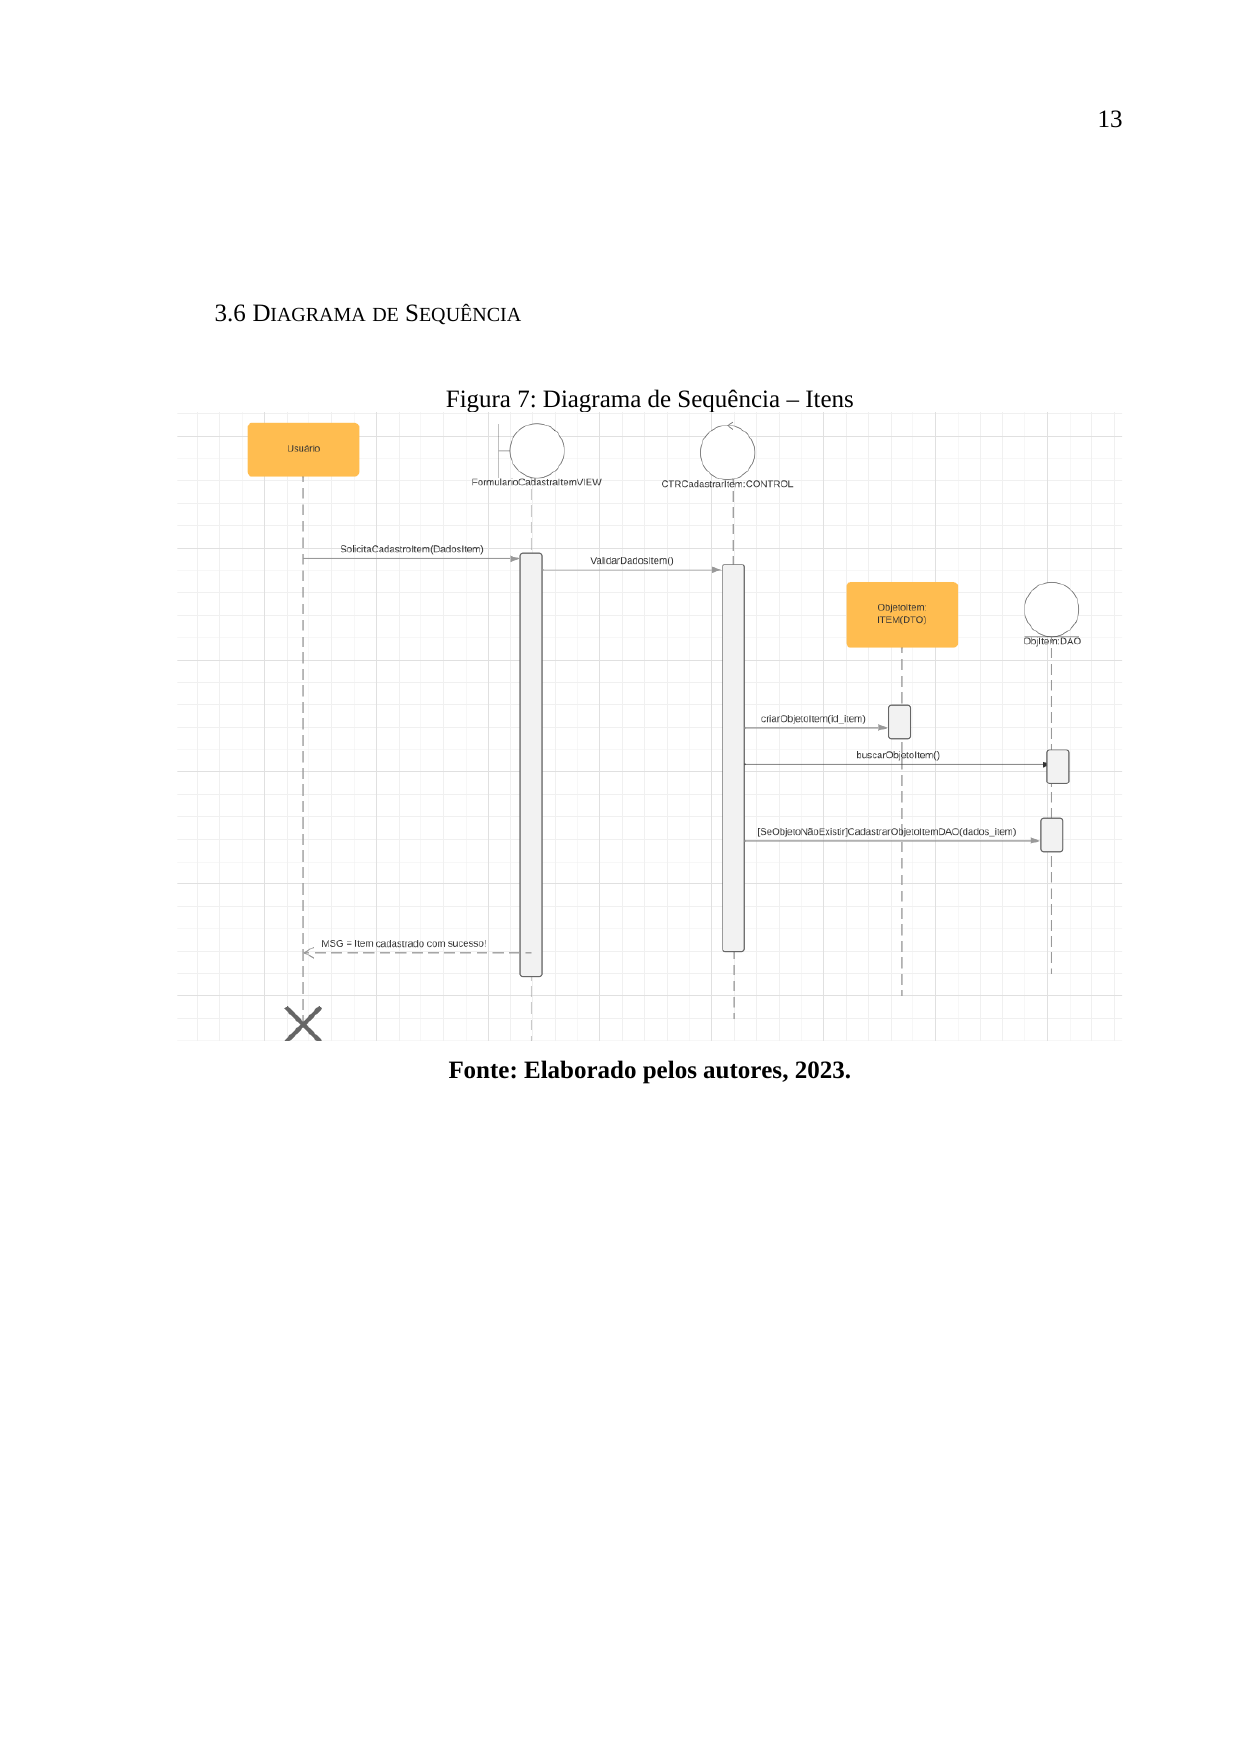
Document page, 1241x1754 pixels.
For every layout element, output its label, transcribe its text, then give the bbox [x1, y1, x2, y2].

picture [177, 412, 1123, 1041]
text Fonte: Elaborado pelos autores, 2023. [177, 1041, 1122, 1083]
subtitle Diagrama de Sequência [214, 298, 1122, 327]
text Figura 7: Diagrama de Sequência – Itens [177, 384, 1122, 412]
